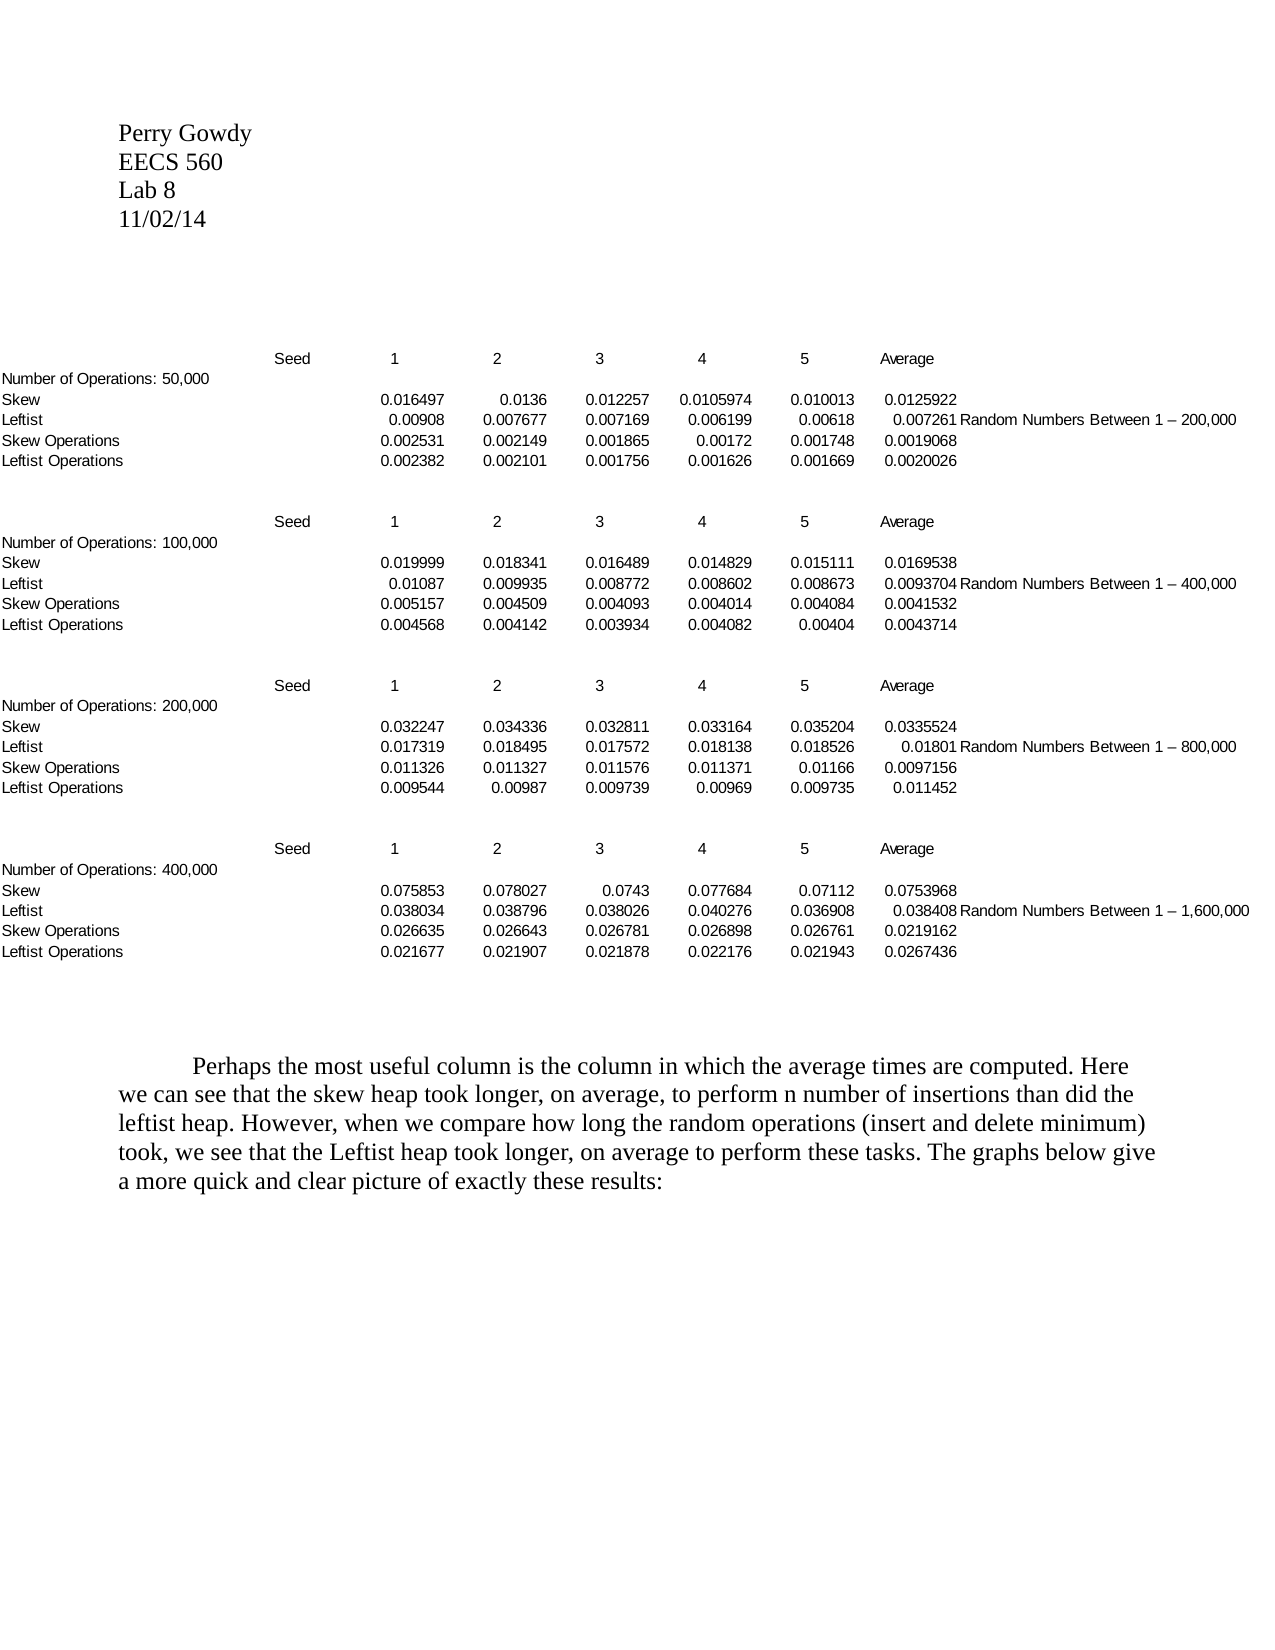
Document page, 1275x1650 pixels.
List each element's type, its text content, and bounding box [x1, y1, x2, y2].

text Perhaps the most useful column is the column in which the average times are computed. Here we can see that the skew heap took longer, on average, to perform n number of insertions than did the leftist heap. However, when we compare how long the random operations (insert and delete minimum) took, we see that the Leftist heap took longer, on average to perform these tasks. The graphs below give a more quick and clear picture of exactly these results: [118, 1051, 1157, 1194]
